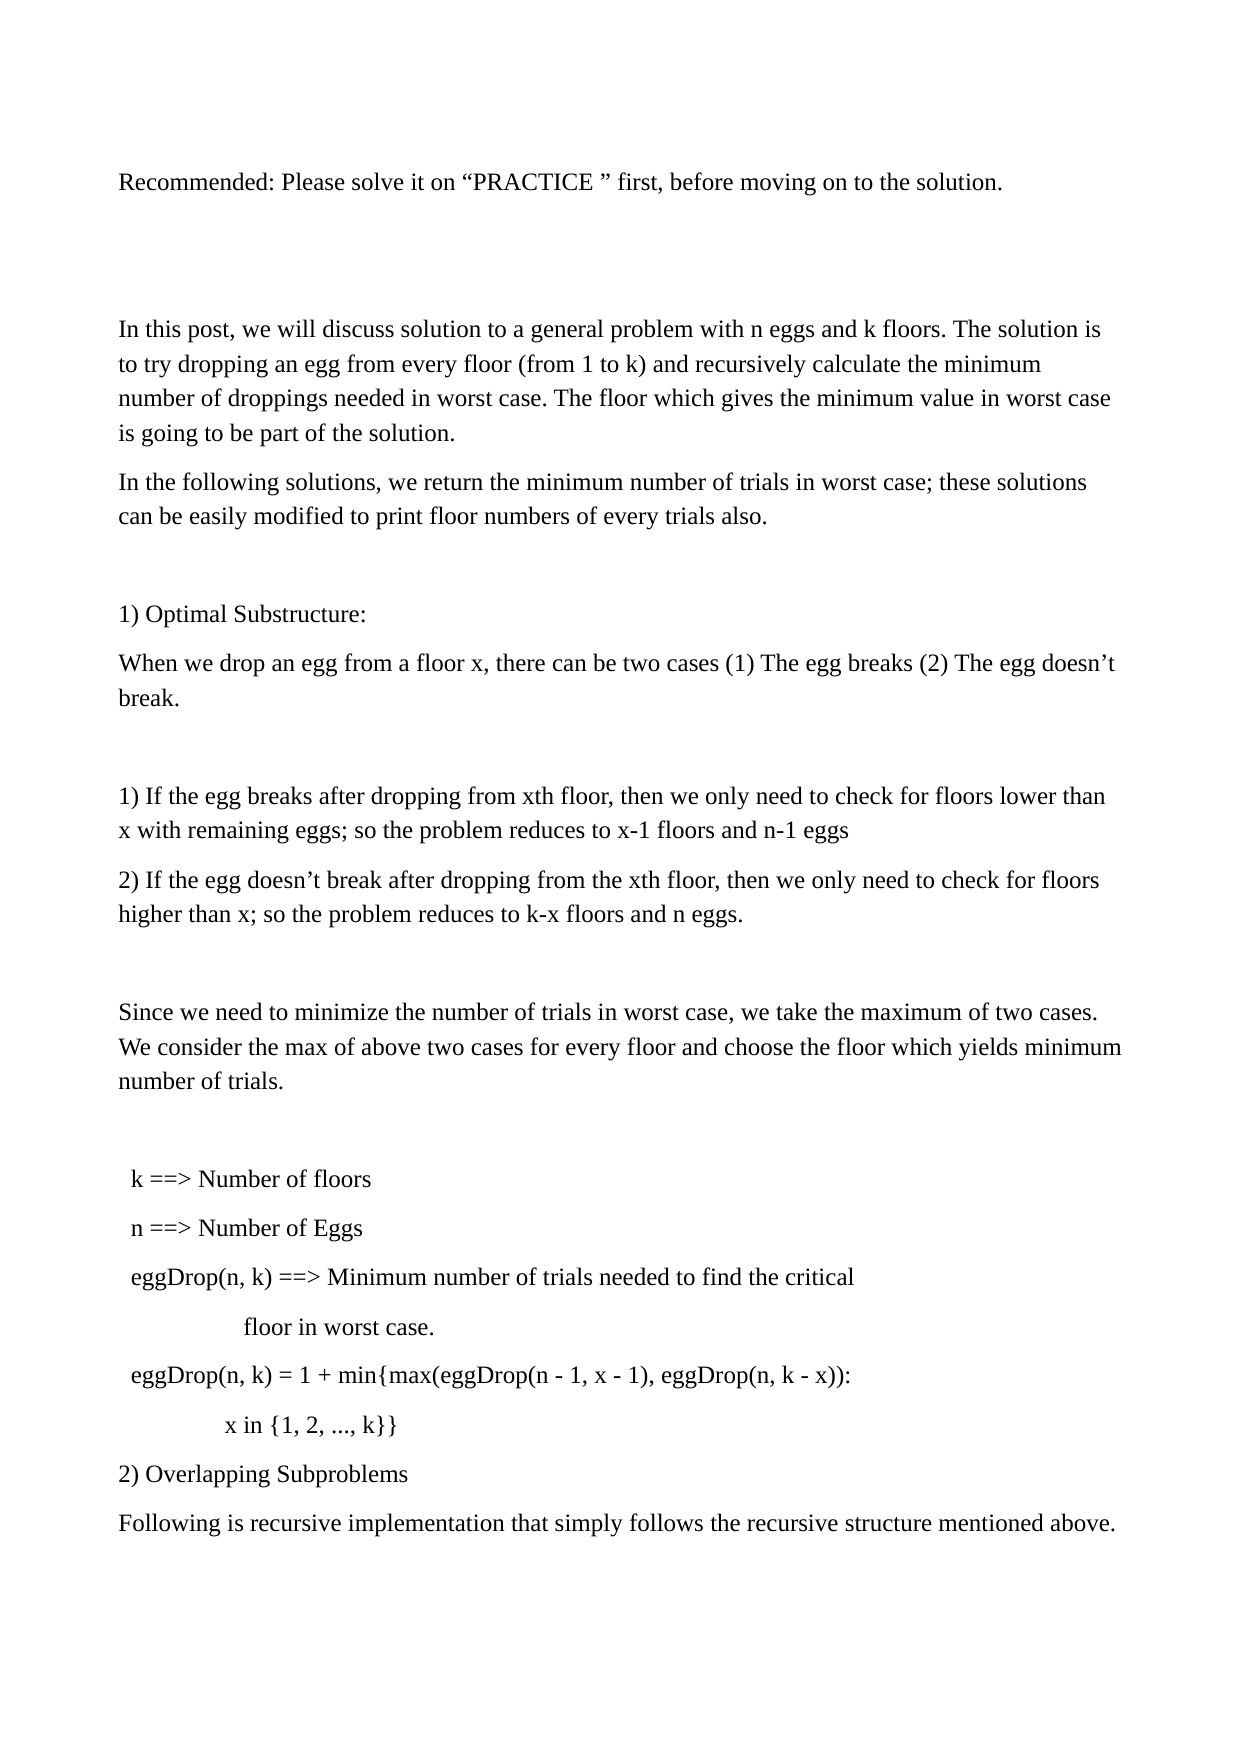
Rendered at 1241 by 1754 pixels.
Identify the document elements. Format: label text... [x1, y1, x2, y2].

text 1) Optimal Substructure: [118, 599, 1122, 628]
text floor in worst case. [118, 1312, 1122, 1340]
text n ==> Number of Eggs [118, 1213, 1122, 1242]
text Since we need to minimize the number of trials in worst case, we take the maximum of two cases. We consider the max of above two cases for every floor and choose the floor which yields minimum number of trials. [118, 997, 1122, 1095]
text 2) If the egg doesn’t break after dropping from the xth floor, then we only need to check for floors higher than x; so the problem reduces to k-x floors and n eggs. [118, 865, 1122, 928]
text In this post, we will discuss solution to a general problem with n eggs and k floors. The solution is to try dropping an egg from every floor (from 1 to k) and recursively calculate the minimum number of droppings needed in worst case. The floor which gives the minimum value in worst case is going to be part of the solution. [118, 314, 1122, 447]
text k ==> Number of floors [118, 1164, 1122, 1193]
text x in {1, 2, ..., k}} [118, 1410, 1122, 1438]
text Following is recursive implementation that simply follows the recursive structure mentioned above. [118, 1508, 1122, 1537]
text Recommended: Please solve it on “PRACTICE ” first, before moving on to the solution. [118, 167, 1122, 196]
text eggDrop(n, k) = 1 + min{max(eggDrop(n - 1, x - 1), eggDrop(n, k - x)): [118, 1361, 1122, 1389]
text In the following solutions, we return the minimum number of trials in worst case; these solutions can be easily modified to print floor numbers of every trials also. [118, 467, 1122, 530]
text When we drop an egg from a floor x, there can be two cases (1) The egg breaks (2) The egg doesn’t break. [118, 648, 1122, 712]
text eggDrop(n, k) ==> Minimum number of trials needed to find the critical [118, 1262, 1122, 1291]
text 2) Overlapping Subproblems [118, 1459, 1122, 1487]
text 1) If the egg breaks after dropping from xth floor, then we only need to check for floors lower than x with remaining eggs; so the problem reduces to x-1 floors and n-1 eggs [118, 781, 1122, 844]
